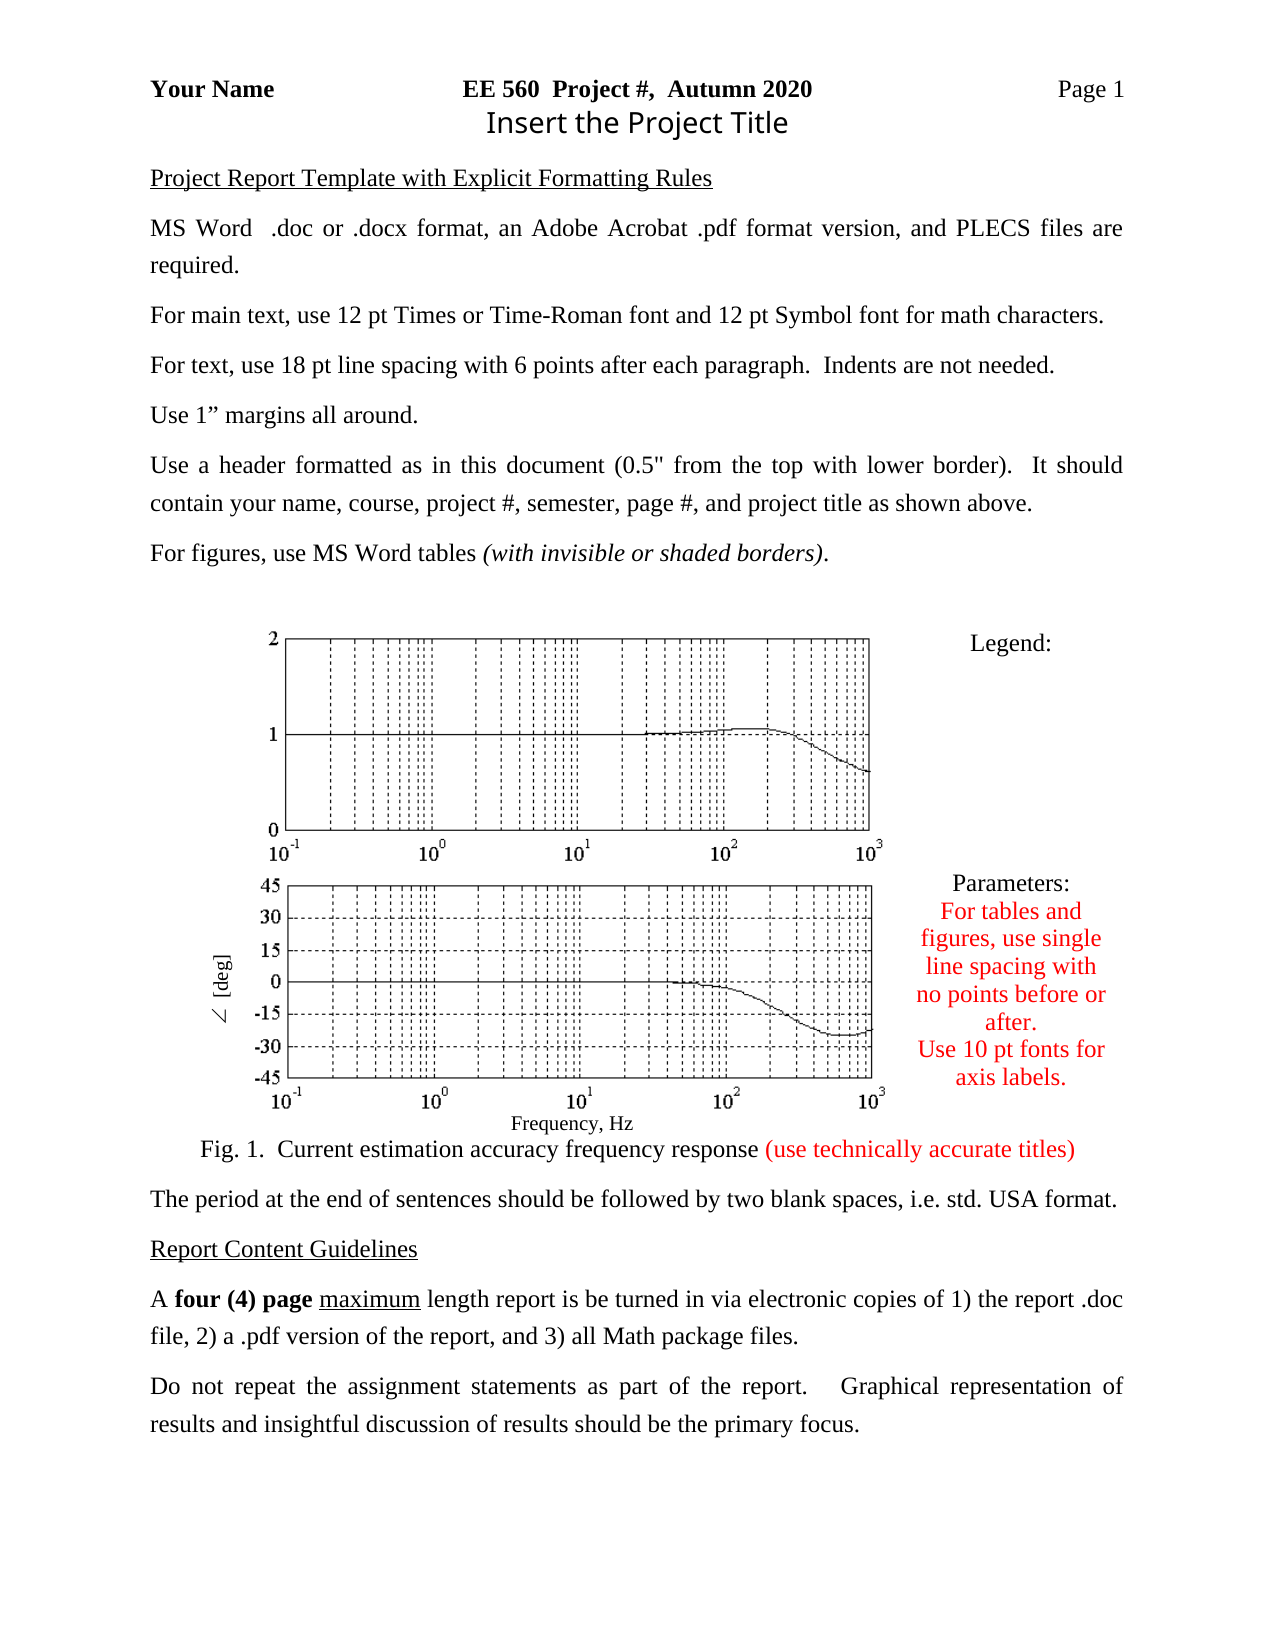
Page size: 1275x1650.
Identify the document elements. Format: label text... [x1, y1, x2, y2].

table_header Legend: [900, 629, 1122, 869]
table_cell Parameters: For tables and figures, use single line spacing with no points before or after. Use 10 pt fonts for axis labels. [900, 869, 1122, 1110]
text The period at the end of sentences should be followed by two blank spaces, i.e. std. USA format. [150, 1175, 1125, 1212]
table_cell Frequency, Hz [244, 1110, 900, 1136]
text Use 1” margins all around. [150, 391, 1125, 429]
text Use a header formatted as in this document (0.5" from the top with lower border). It should contain your name, course, project #, semester, page #, and project title as shown above. [150, 441, 1125, 516]
table_header [244, 629, 254, 869]
table_header [153, 629, 244, 869]
text For main text, use 12 pt Times or Time-Roman font and 12 pt Symbol font for math characters. [150, 291, 1125, 329]
table_header [895, 629, 900, 869]
table_cell [244, 869, 254, 1110]
picture [254, 628, 895, 1111]
text MS Word .doc or .docx format, an Adobe Acrobat .pdf format version, and PLECS files are required. [150, 204, 1125, 279]
text For figures, use MS Word tables (with invisible or shaded borders). [150, 529, 1125, 566]
text A four (4) page maximum length report is be turned in via electronic copies of 1) the report .doc file, 2) a .pdf version of the report, and 3) all Math package files. [150, 1275, 1125, 1350]
text Do not repeat the assignment statements as part of the report. Graphical representation of results and insightful discussion of results should be the primary focus. [150, 1362, 1125, 1437]
table_cell [893, 869, 900, 1110]
text Report Content Guidelines [150, 1225, 1125, 1262]
table_cell  [deg] [153, 869, 244, 1110]
table_cell [900, 1110, 1122, 1136]
table_cell [153, 1110, 244, 1136]
text Project Report Template with Explicit Formatting Rules [150, 154, 1125, 191]
text For text, use 18 pt line spacing with 6 points after each paragraph. Indents are not needed. [150, 341, 1125, 379]
table_cell Fig. 1. Current estimation accuracy frequency response (use technically accurate titles) [153, 1136, 1122, 1163]
